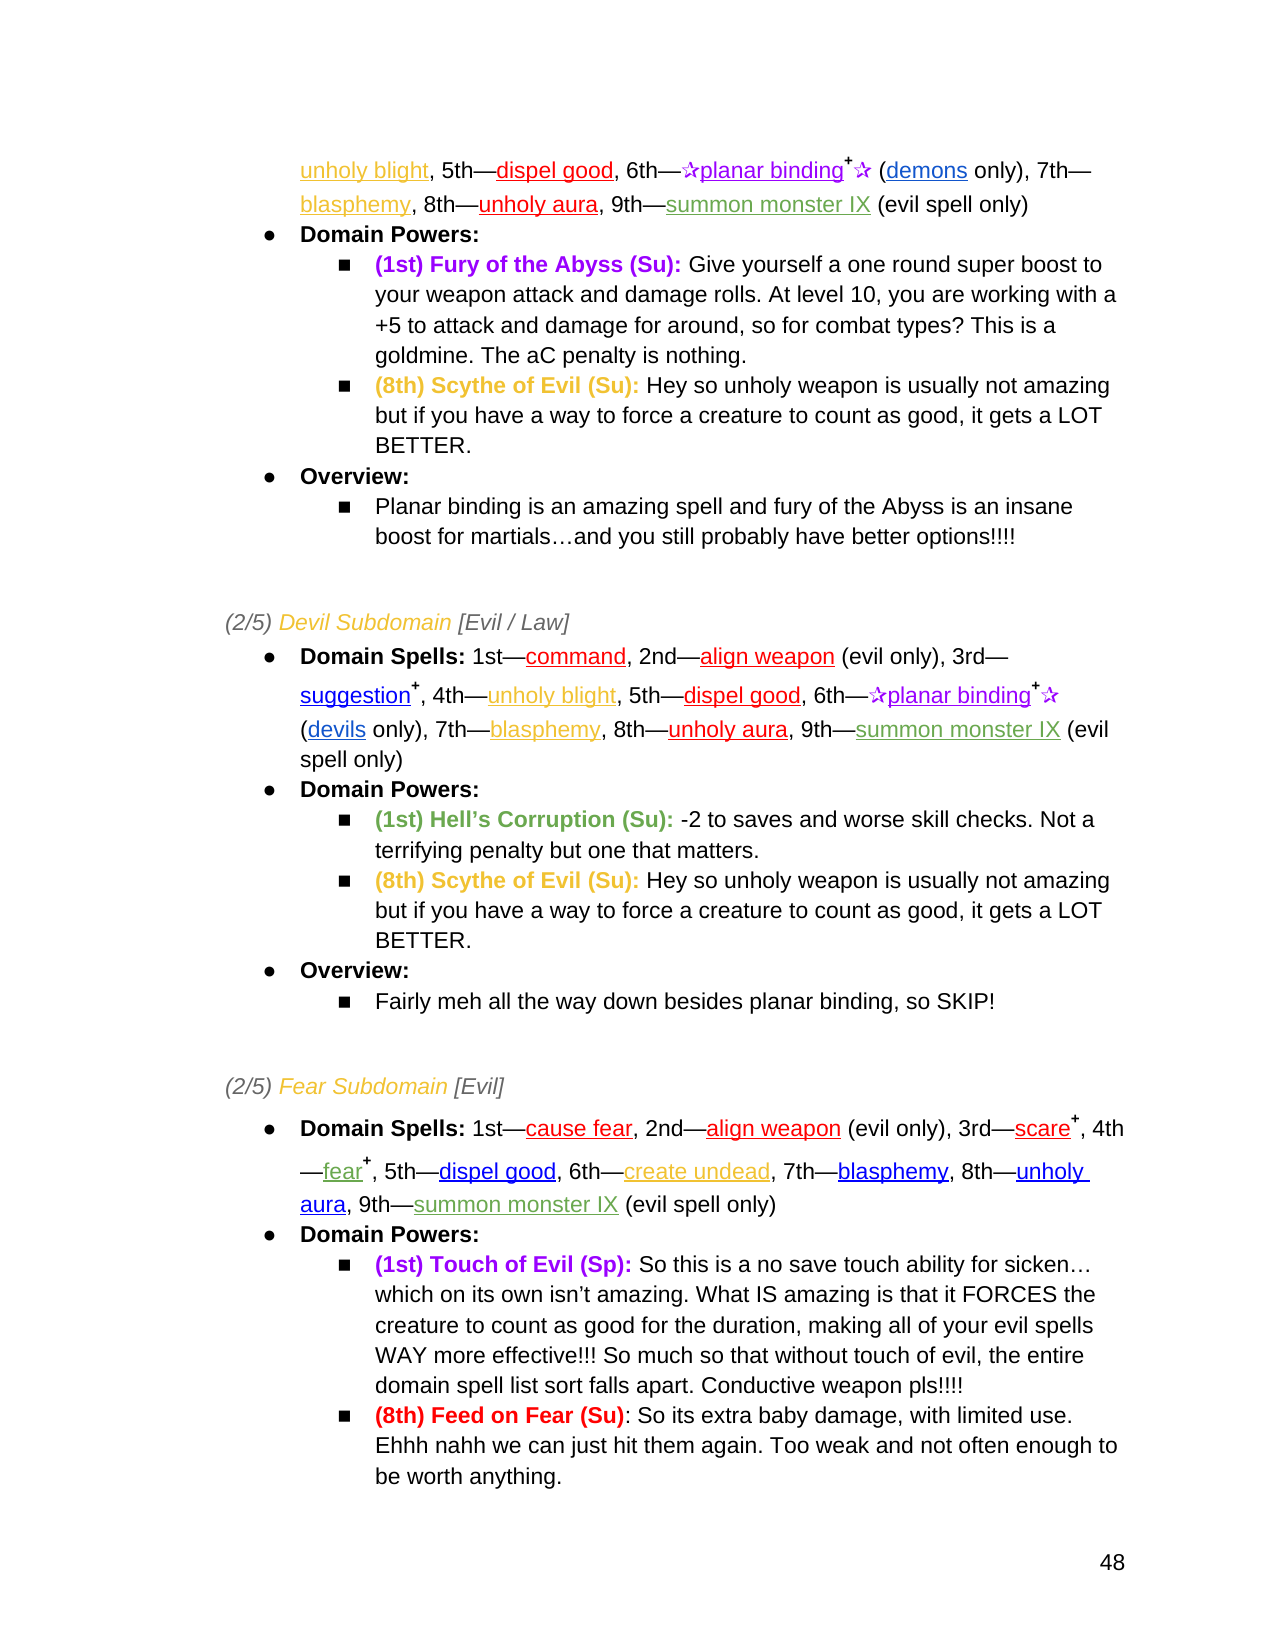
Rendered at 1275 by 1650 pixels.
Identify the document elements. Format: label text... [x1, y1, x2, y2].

list Fairly meh all the way down besides planar binding, so SKIP! [337, 988, 1125, 1014]
list (1st) Touch of Evil (Sp): So this is a no save touch ability for sicken…which on its own isn’t amazing. What IS amazing is that it FORCES the creature to count as good for the duration, making all of your evil spells WAY more effective!!! So much so that without touch of evil, the entire domain spell list sort falls apart. Conductive weapon pls!!!! [337, 1251, 1125, 1398]
list Overview: [262, 957, 1125, 984]
list Overview: [262, 463, 1125, 489]
list unholy blight, 5th—dispel good, 6th—✰planar binding+✰ (demons only), 7th—blasphemy, 8th—unholy aura, 9th—summon monster IX (evil spell only) [262, 150, 1125, 217]
list Domain Powers: [262, 776, 1125, 802]
list (8th) Scythe of Evil (Su): Hey so unholy weapon is usually not amazing but if you have a way to force a creature to count as good, it gets a LOT BETTER. [337, 372, 1125, 459]
list Domain Powers: [262, 221, 1125, 247]
list (1st) Fury of the Abyss (Su): Give yourself a one round super boost to your weapon attack and damage rolls. At level 10, you are working with a +5 to attack and damage for around, so for combat types? This is a goldmine. The aC penalty is nothing. [337, 251, 1125, 368]
list Domain Spells: 1st—cause fear, 2nd—align weapon (evil only), 3rd—scare+, 4th—fear+, 5th—dispel good, 6th—create undead, 7th—blasphemy, 8th—unholy aura, 9th—summon monster IX (evil spell only) [262, 1108, 1125, 1217]
list (8th) Feed on Fear (Su): So its extra baby damage, with limited use. Ehhh nahh we can just hit them again. Too weak and not often enough to be worth anything. [337, 1402, 1125, 1489]
list (8th) Scythe of Evil (Su): Hey so unholy weapon is usually not amazing but if you have a way to force a creature to count as good, it gets a LOT BETTER. [337, 867, 1125, 953]
subtitle (2/5) Fear Subdomain [Evil] [225, 1073, 1125, 1099]
list Domain Spells: 1st—command, 2nd—align weapon (evil only), 3rd—suggestion+, 4th—unholy blight, 5th—dispel good, 6th—✰planar binding+✰ (devils only), 7th—blasphemy, 8th—unholy aura, 9th—summon monster IX (evil spell only) [262, 643, 1125, 772]
list Planar binding is an amazing spell and fury of the Abyss is an insane boost for martials…and you still probably have better options!!!! [337, 493, 1125, 549]
subtitle (2/5) Devil Subdomain [Evil / Law] [225, 608, 1125, 635]
list (1st) Hell’s Corruption (Su): -2 to saves and worse skill checks. Not a terrifying penalty but one that matters. [337, 806, 1125, 863]
list Domain Powers: [262, 1221, 1125, 1247]
